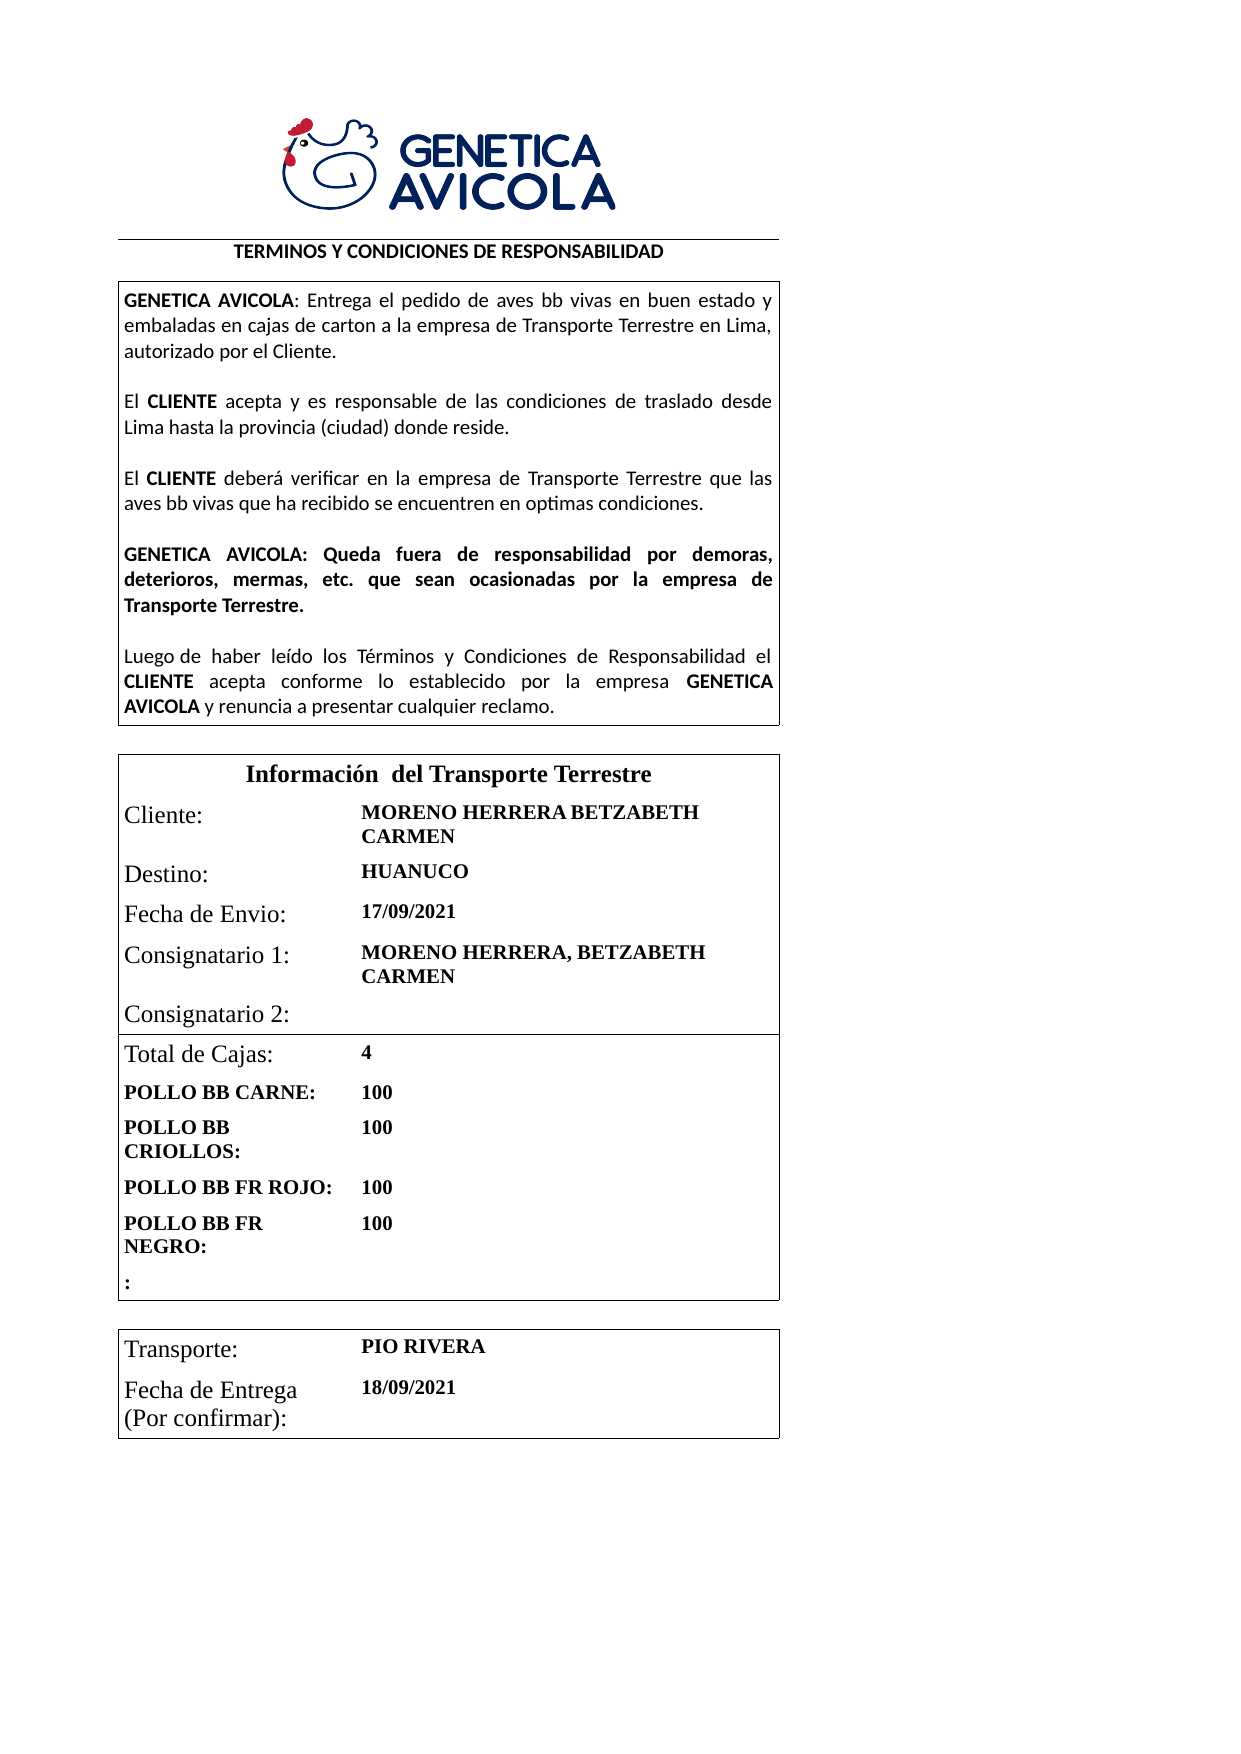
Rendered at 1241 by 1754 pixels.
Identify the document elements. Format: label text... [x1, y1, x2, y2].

table_cell Destino: [119, 854, 356, 894]
table_cell [356, 1301, 779, 1329]
table_cell Total de Cajas: [119, 1035, 356, 1074]
table_cell HUANUCO [356, 854, 779, 894]
table_cell 17/09/2021 [356, 894, 779, 934]
table_cell Consignatario 1: [119, 934, 356, 993]
table_cell 100 [356, 1205, 779, 1264]
table_cell [356, 994, 779, 1034]
table_cell GENETICA AVICOLA: Entrega el pedido de aves bb vivas en buen estado y embaladas en cajas de carton a la empresa de Transporte Terrestre en Lima, autorizado por el Cliente. El CLIENTE acepta y es responsable de las condiciones de traslado desde Lima hasta la provincia (ciudad) donde reside. El CLIENTE deberá verificar en la empresa de Transporte Terrestre que las aves bb vivas que ha recibido se encuentren en optimas condiciones. GENETICA AVICOLA: Queda fuera de responsabilidad por demoras, deterioros, mermas, etc. que sean ocasionadas por la empresa de Transporte Terrestre. Luego de haber leído los Términos y Condiciones de Responsabilidad el CLIENTE acepta conforme lo establecido por la empresa GENETICA AVICOLA y renuncia a presentar cualquier reclamo. [119, 282, 779, 725]
table_cell 100 [356, 1074, 779, 1109]
table_cell PIO RIVERA [356, 1330, 779, 1369]
table_cell MORENO HERRERA, BETZABETH CARMEN [356, 934, 779, 993]
table_cell : [119, 1264, 356, 1300]
table_cell [118, 1301, 356, 1329]
table_header Información del Transporte Terrestre [119, 755, 779, 794]
table_cell Consignatario 2: [119, 994, 356, 1034]
table_cell 4 [356, 1035, 779, 1074]
table_cell [356, 1264, 779, 1300]
table_cell POLLO BB CARNE: [119, 1074, 356, 1109]
table_cell Transporte: [119, 1330, 356, 1369]
table_cell Fecha de Entrega (Por confirmar): [119, 1369, 356, 1438]
picture [282, 118, 616, 210]
table_cell MORENO HERRERA BETZABETH CARMEN [356, 794, 779, 853]
table_cell Fecha de Envio: [119, 894, 356, 934]
table_cell POLLO BB FR ROJO: [119, 1169, 356, 1205]
table_cell 100 [356, 1110, 779, 1169]
table_cell POLLO BB CRIOLLOS: [119, 1110, 356, 1169]
table_header TERMINOS Y CONDICIONES DE RESPONSABILIDAD [118, 240, 779, 281]
table_cell 18/09/2021 [356, 1369, 779, 1438]
table_cell Cliente: [119, 794, 356, 853]
table_cell 100 [356, 1169, 779, 1205]
table_cell POLLO BB FR NEGRO: [119, 1205, 356, 1264]
